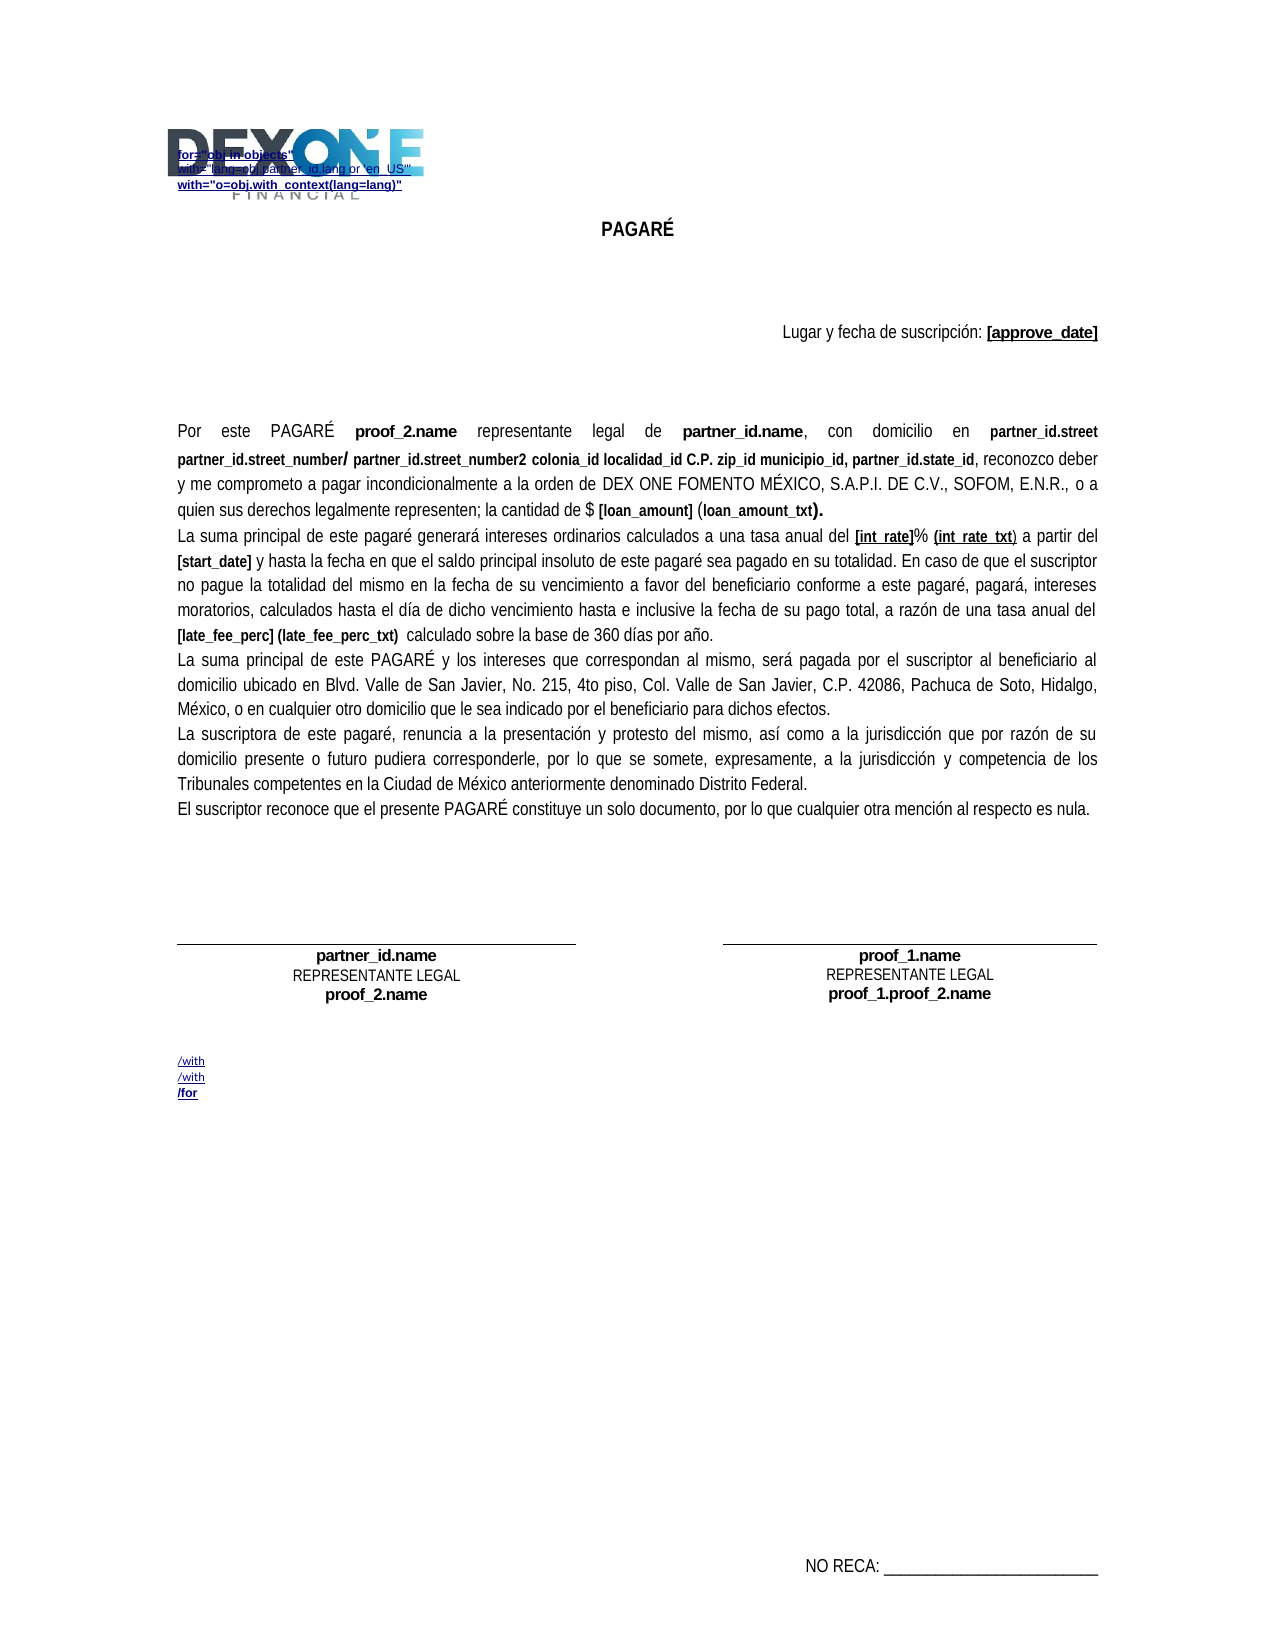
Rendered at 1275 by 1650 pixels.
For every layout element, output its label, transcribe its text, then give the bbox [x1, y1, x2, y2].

text /with [177, 1069, 1098, 1085]
text /with [177, 1053, 1098, 1068]
text with="o=obj.with_context(lang=lang)" [177, 177, 1098, 192]
text La suma principal de este pagaré generará intereses ordinarios calculados a una tasa anual del [int_rate]% (int_rate_txt) a partir del [start_date] y hasta la fecha en que el saldo principal insoluto de este pagaré sea pagado en su totalidad. En caso de que el suscriptor no pague la totalidad del mismo en la fecha de su vencimiento a favor del beneficiario conforme a este pagaré, pagará, intereses moratorios, calculados hasta el día de dicho vencimiento hasta e inclusive la fecha de su pago total, a razón de una tasa anual del [late_fee_perc] (late_fee_perc_txt) calculado sobre la base de 360 días por año. [177, 524, 1098, 646]
text /for [177, 1086, 1098, 1100]
picture [167, 129, 424, 200]
table_header proof_1.name REPRESENTANTE LEGAL proof_1.proof_2.name [723, 945, 1097, 1028]
text El suscriptor reconoce que el presente PAGARÉ constituye un solo documento, por lo que cualquier otra mención al respecto es nula. [177, 797, 1098, 819]
text Por este PAGARÉ proof_2.name representante legal de partner_id.name, con domicilio en partner_id.street partner_id.street_number/ partner_id.street_number2 colonia_id localidad_id C.P. zip_id municipio_id, partner_id.state_id, reconozco deber y me comprometo a pagar incondicionalmente a la orden de DEX ONE FOMENTO MÉXICO, S.A.P.I. DE C.V., SOFOM, E.N.R., o a quien sus derechos legalmente representen; la cantidad de $ [loan_amount] (loan_amount_txt). [177, 420, 1098, 520]
text Lugar y fecha de suscripción: [approve_date] [177, 321, 1098, 343]
text for="obj in objects" [177, 148, 1098, 162]
text La suma principal de este PAGARÉ y los intereses que correspondan al mismo, será pagada por el suscriptor al beneficiario al domicilio ubicado en Blvd. Valle de San Javier, No. 215, 4to piso, Col. Valle de San Javier, C.P. 42086, Pachuca de Soto, Hidalgo, México, o en cualquier otro domicilio que le sea indicado por el beneficiario para dichos efectos. [177, 649, 1098, 720]
table_header [576, 944, 723, 1028]
table_header partner_id.name REPRESENTANTE LEGAL proof_2.name [177, 945, 576, 1028]
text PAGARÉ [177, 217, 1098, 241]
text La suscriptora de este pagaré, renuncia a la presentación y protesto del mismo, así como a la jurisdicción que por razón de su domicilio presente o futuro pudiera corresponderle, por lo que se somete, expresamente, a la jurisdicción y competencia de los Tribunales competentes en la Ciudad de México anteriormente denominado Distrito Federal. [177, 723, 1098, 794]
text with="lang=obj.partner_id.lang or 'en_US'" [177, 162, 1098, 176]
